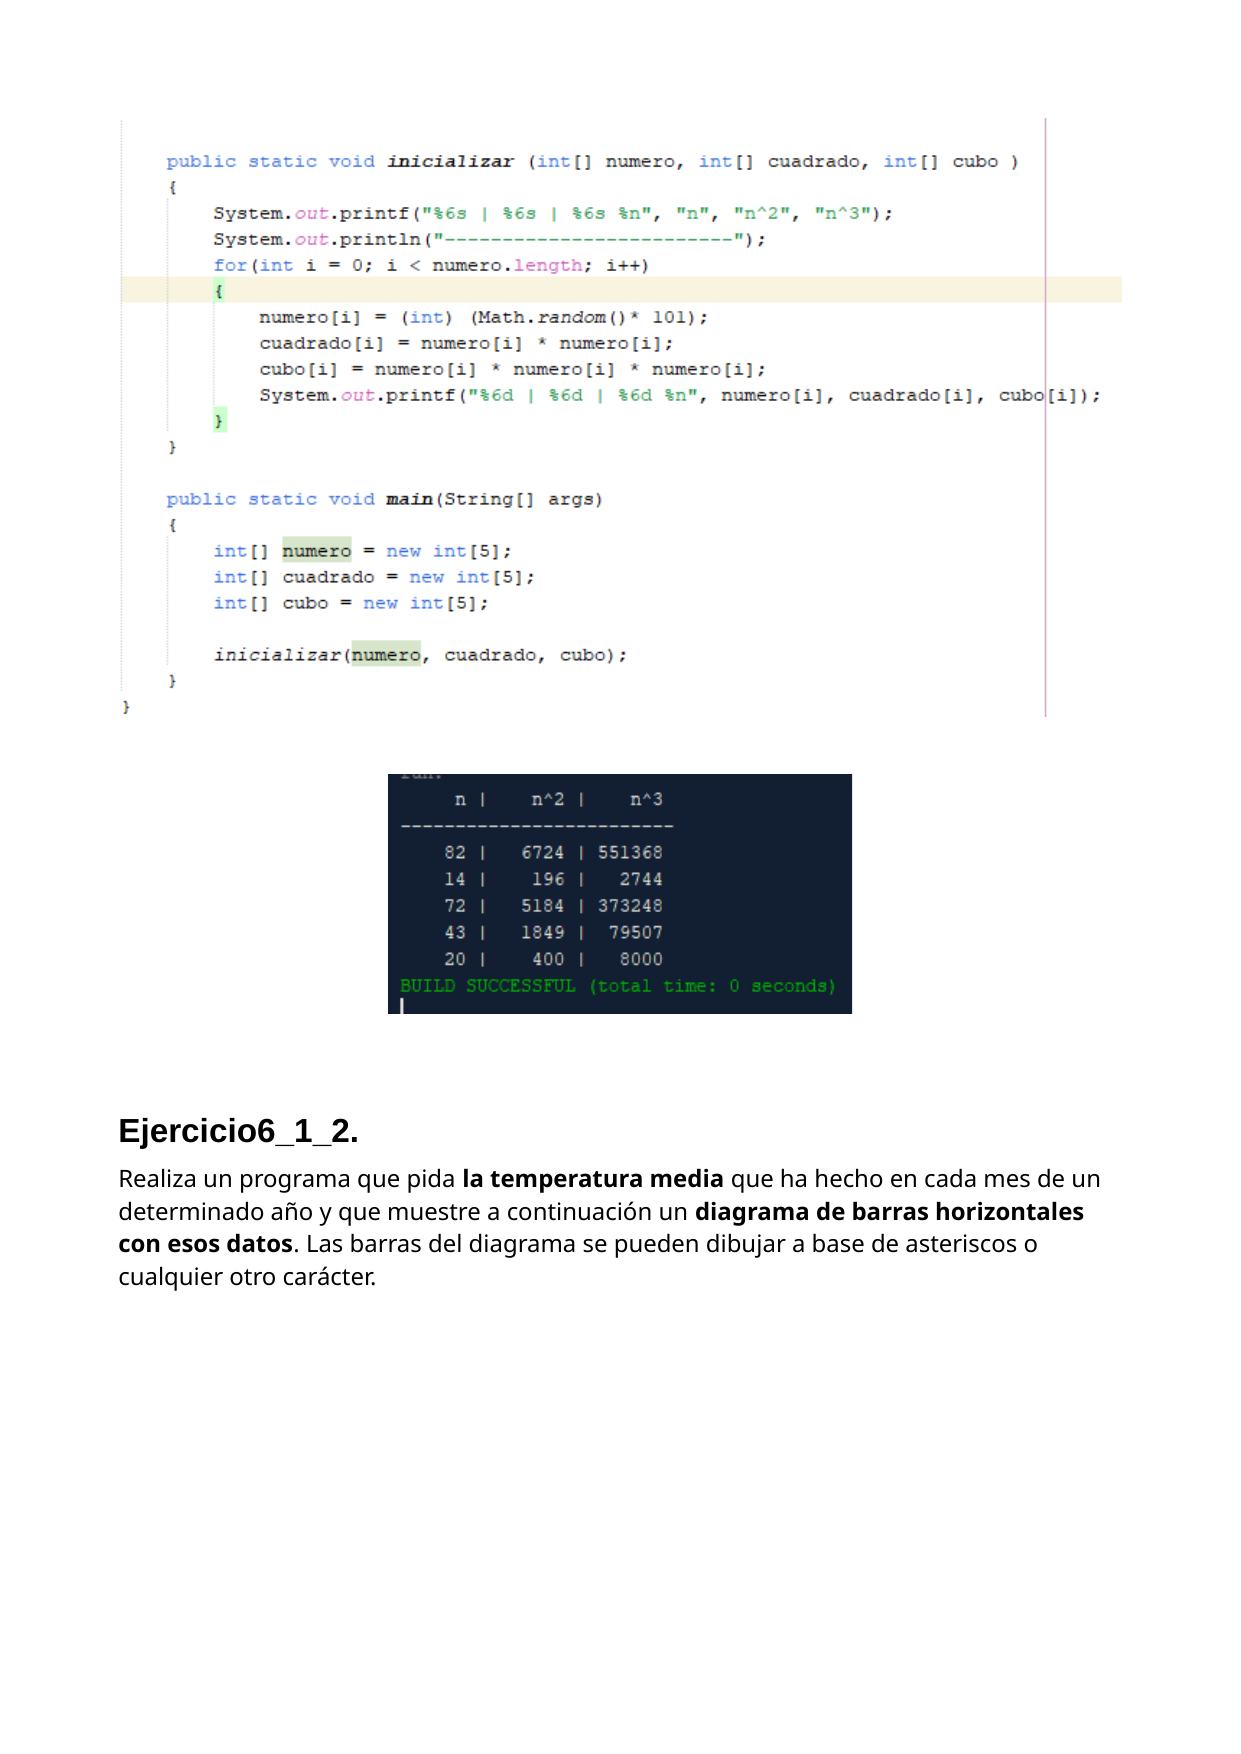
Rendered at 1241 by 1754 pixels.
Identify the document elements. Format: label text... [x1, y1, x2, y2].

picture [118, 118, 1123, 717]
picture [388, 774, 853, 1014]
text Realiza un programa que pida la temperatura media que ha hecho en cada mes de un determinado año y que muestre a continuación un diagrama de barras horizontales con esos datos. Las barras del diagrama se pueden dibujar a base de asteriscos o cualquier otro carácter. [118, 1162, 1122, 1292]
subtitle Ejercicio6_1_2. [118, 1111, 1122, 1149]
